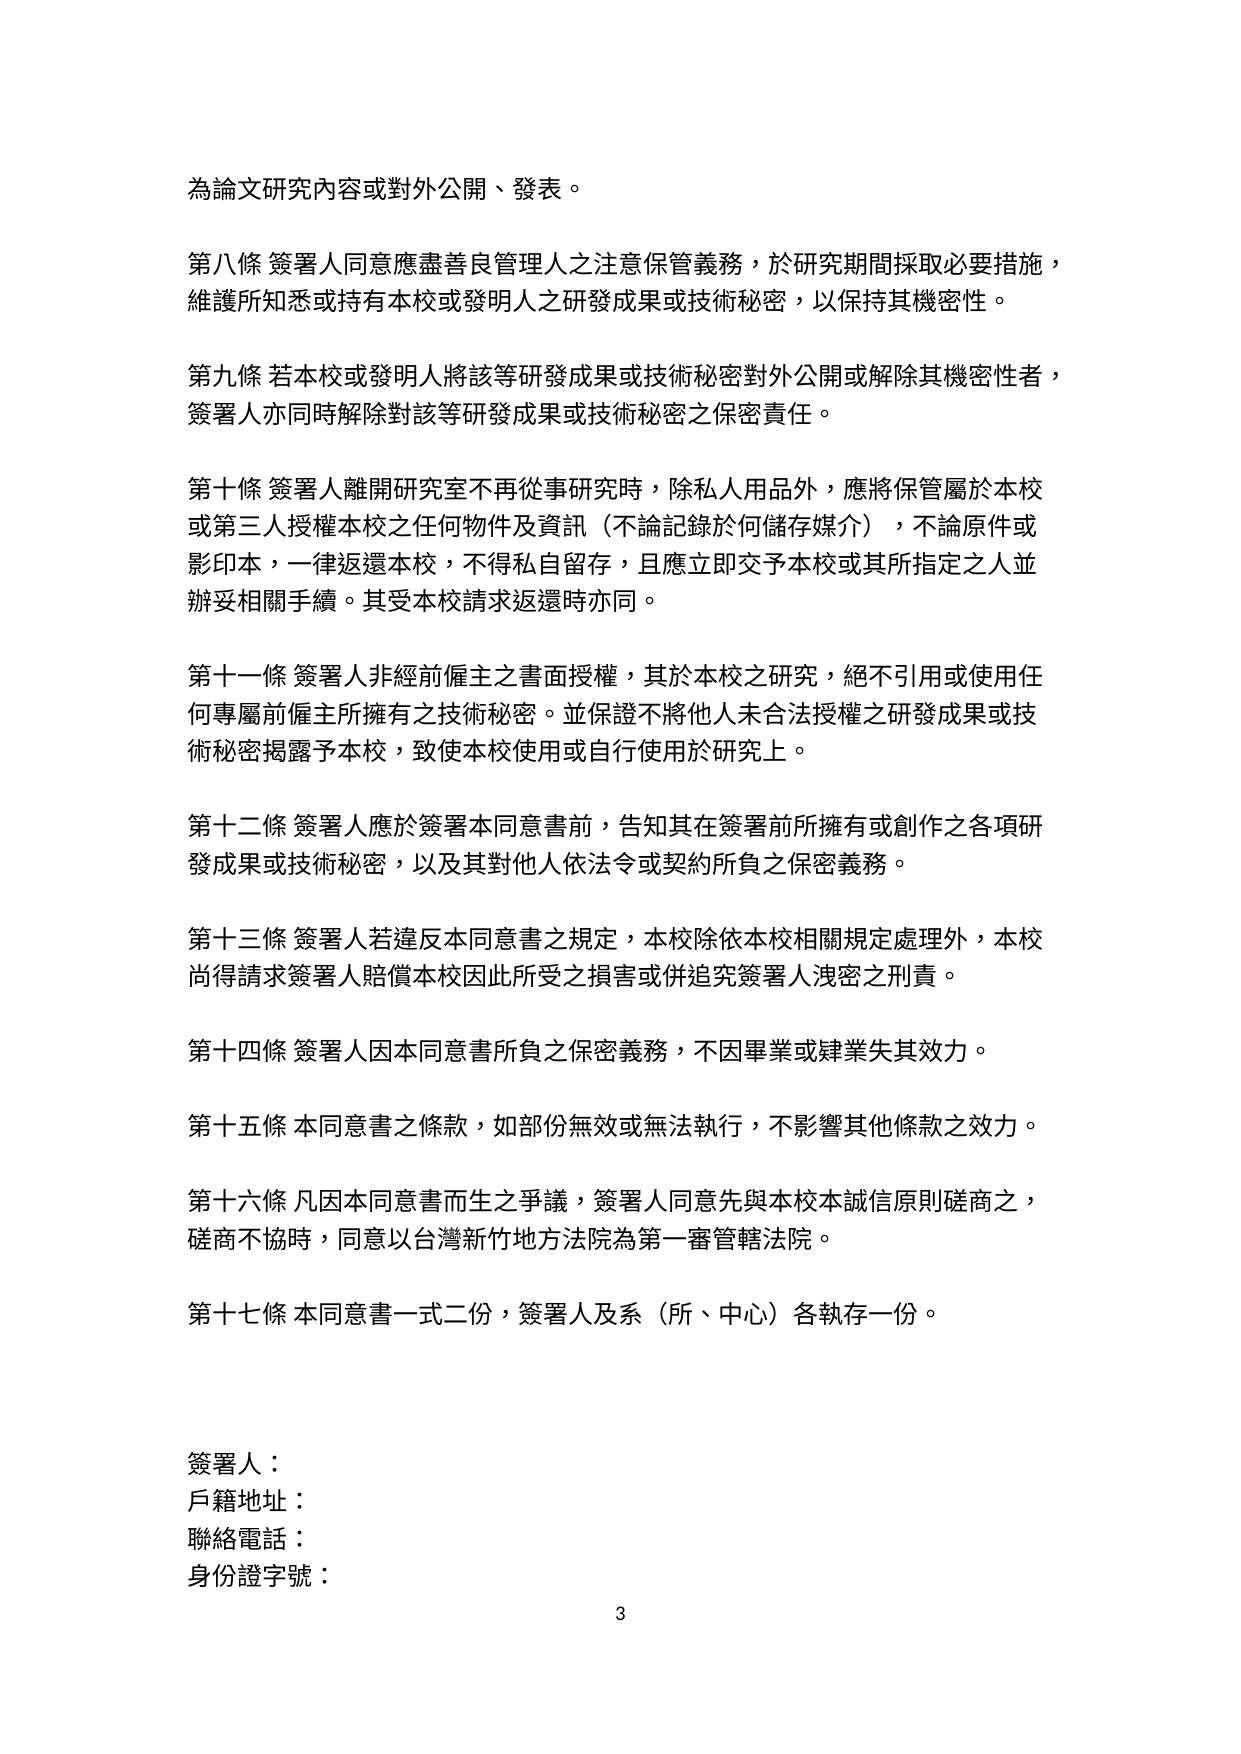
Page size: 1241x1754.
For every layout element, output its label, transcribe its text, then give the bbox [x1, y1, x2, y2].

text 戶籍地址： [187, 1475, 1053, 1512]
text 身份證字號： [187, 1550, 1053, 1587]
text 第十四條 簽署人因本同意書所負之保密義務，不因畢業或肄業失其效力。 [187, 1025, 1053, 1062]
text 聯絡電話： [187, 1512, 1053, 1550]
text 第十七條 本同意書一式二份，簽署人及系（所、中心）各執存一份。 [187, 1287, 1053, 1325]
text 第十六條 凡因本同意書而生之爭議，簽署人同意先與本校本誠信原則磋商之，磋商不協時，同意以台灣新竹地方法院為第一審管轄法院。 [187, 1175, 1053, 1250]
text 第十一條 簽署人非經前僱主之書面授權，其於本校之研究，絕不引用或使用任何專屬前僱主所擁有之技術秘密。並保證不將他人未合法授權之研發成果或技術秘密揭露予本校，致使本校使用或自行使用於研究上。 [187, 650, 1053, 762]
text 第八條 簽署人同意應盡善良管理人之注意保管義務，於研究期間採取必要措施，維護所知悉或持有本校或發明人之研發成果或技術秘密，以保持其機密性。 [187, 237, 1053, 312]
text 第十五條 本同意書之條款，如部份無效或無法執行，不影響其他條款之效力。 [187, 1100, 1053, 1137]
text 第十三條 簽署人若違反本同意書之規定，本校除依本校相關規定處理外，本校尚得請求簽署人賠償本校因此所受之損害或併追究簽署人洩密之刑責。 [187, 912, 1053, 987]
text 第九條 若本校或發明人將該等研發成果或技術秘密對外公開或解除其機密性者，簽署人亦同時解除對該等研發成果或技術秘密之保密責任。 [187, 350, 1053, 425]
text 簽署人： [187, 1437, 1053, 1475]
text 第十條 簽署人離開研究室不再從事研究時，除私人用品外，應將保管屬於本校或第三人授權本校之任何物件及資訊（不論記錄於何儲存媒介），不論原件或影印本，一律返還本校，不得私自留存，且應立即交予本校或其所指定之人並辦妥相關手續。其受本校請求返還時亦同。 [187, 462, 1053, 612]
text 為論文研究內容或對外公開、發表。 [187, 162, 1053, 200]
text 第十二條 簽署人應於簽署本同意書前，告知其在簽署前所擁有或創作之各項研發成果或技術秘密，以及其對他人依法令或契約所負之保密義務。 [187, 800, 1053, 875]
